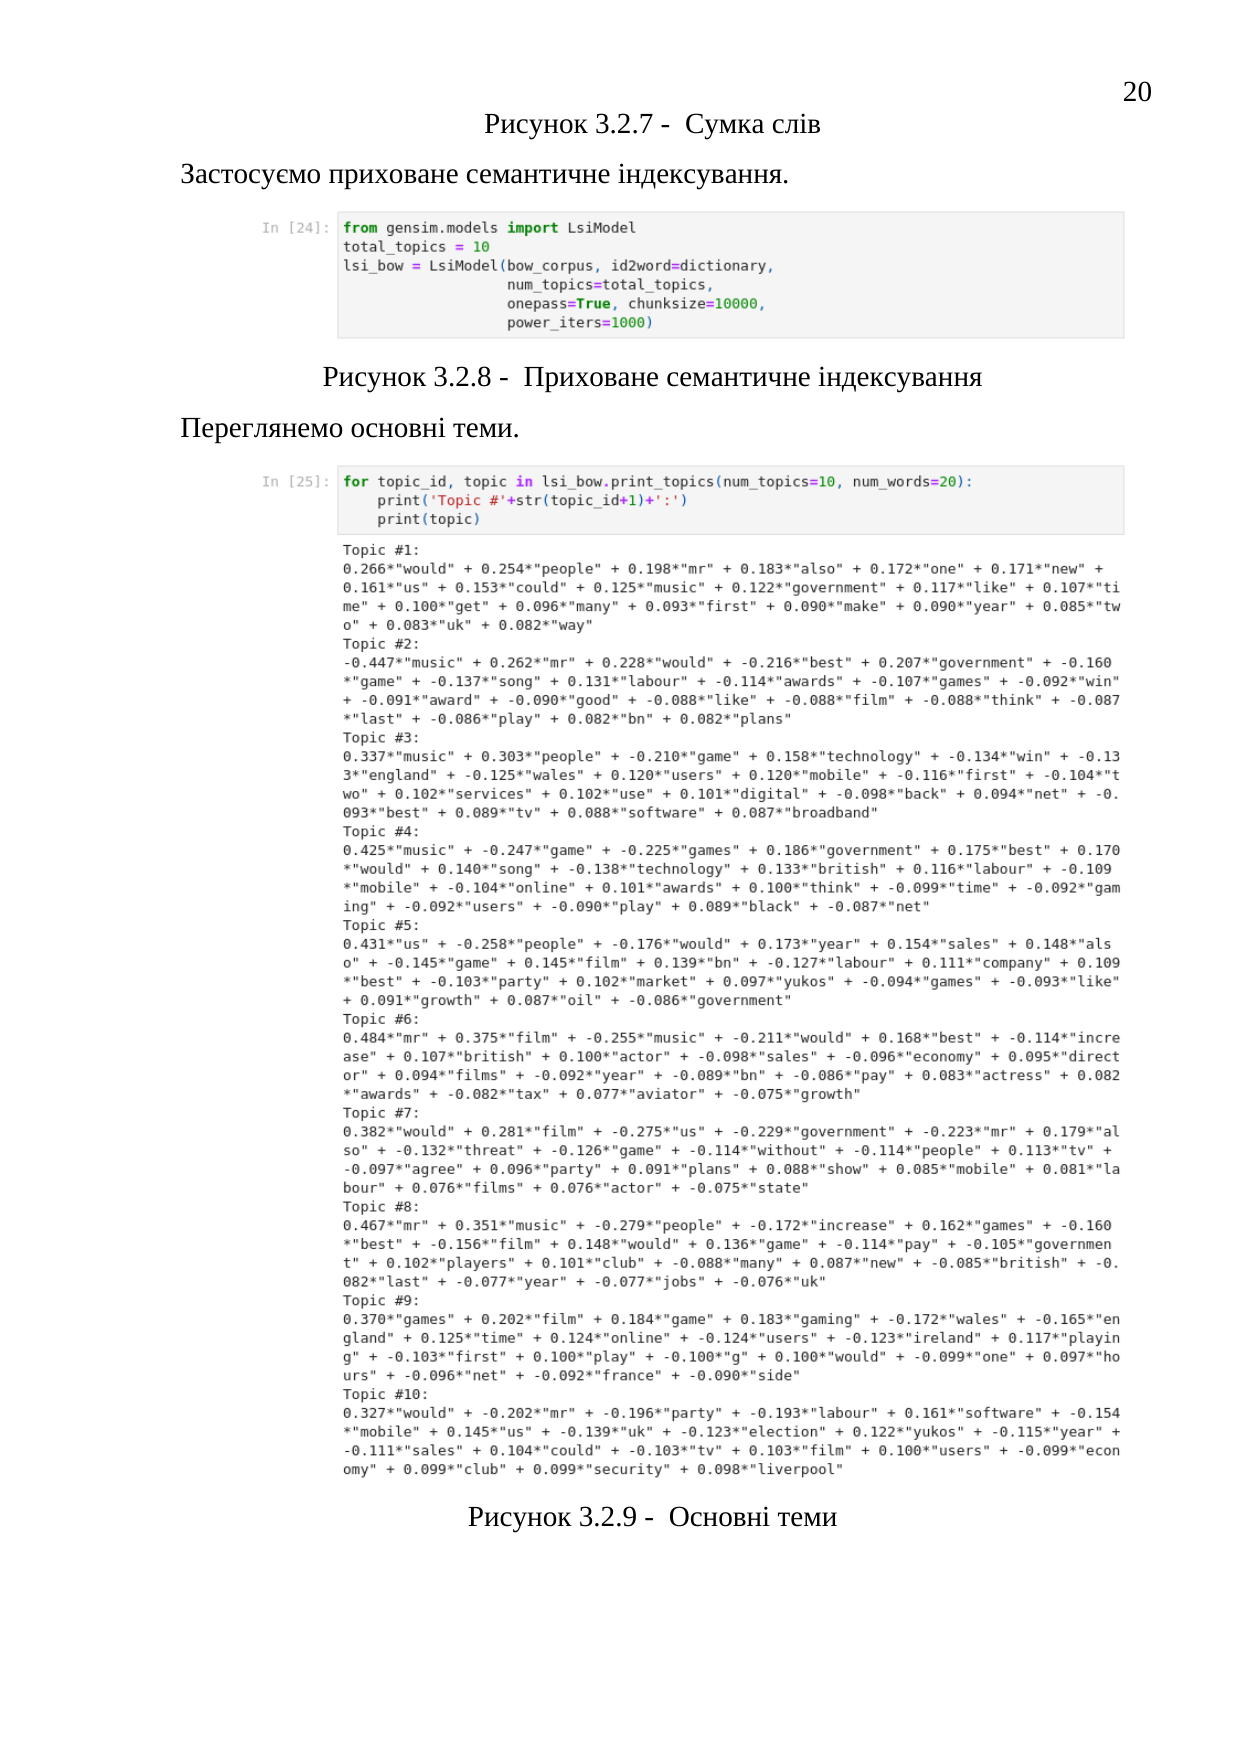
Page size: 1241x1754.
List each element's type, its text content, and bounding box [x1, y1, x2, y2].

subtitle Приховане семантичне індексування [106, 359, 1198, 393]
text Переглянемо основні теми. [106, 410, 1198, 443]
picture [248, 460, 1130, 1483]
picture [248, 206, 1130, 343]
subtitle Основні теми [106, 1499, 1198, 1533]
subtitle Сумка слів [106, 106, 1198, 140]
text Застосуємо приховане семантичне індексування. [106, 157, 1198, 190]
